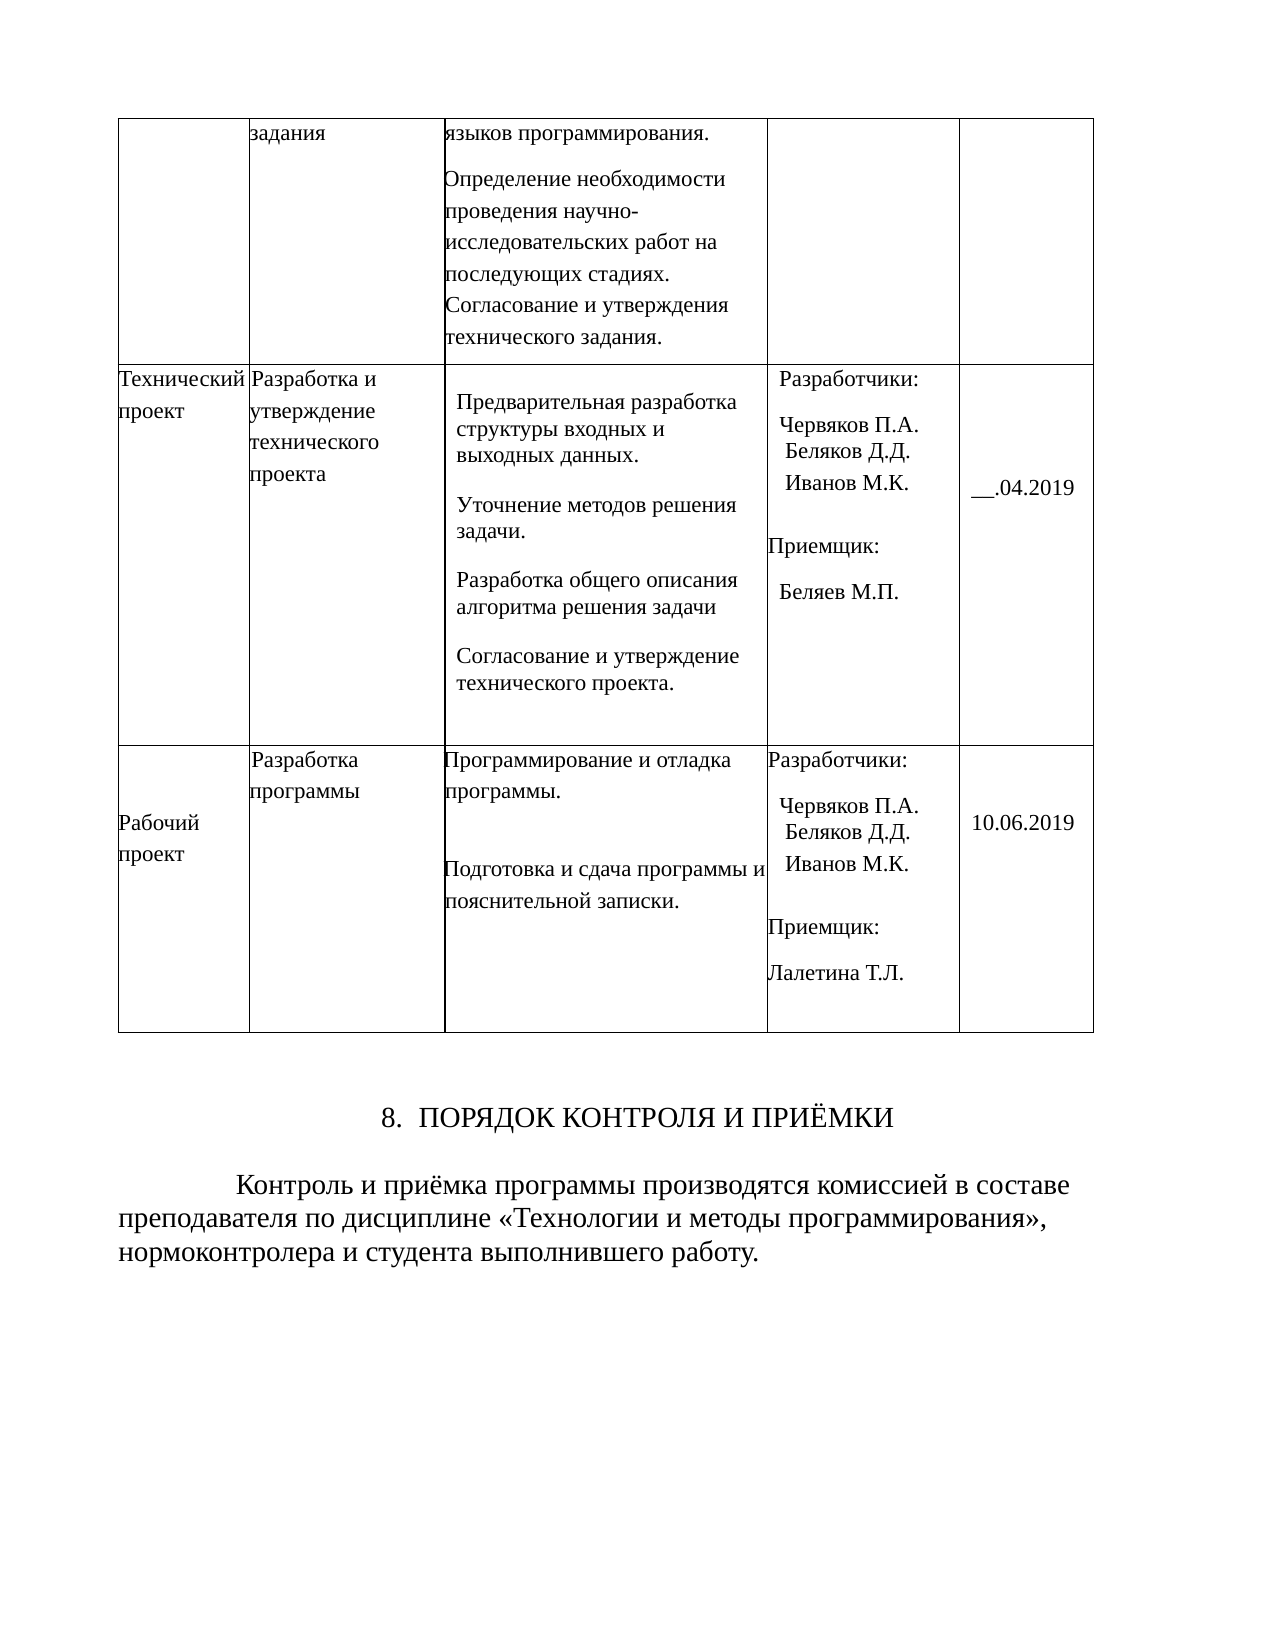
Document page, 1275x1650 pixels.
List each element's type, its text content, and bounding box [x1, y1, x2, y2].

table_cell Разработчики: Червяков П.А. Беляков Д.Д. Иванов М.К. Приемщик: Беляев М.П. [768, 365, 959, 745]
table_cell Программирование и отладка программы. Подготовка и сдача программы и пояснительной записки. [446, 746, 767, 1032]
text Контроль и приёмка программы производятся комиссией в составе преподавателя по дисциплине «Технологии и методы программирования», нормоконтролера и студента выполнившего работу. [118, 1167, 1157, 1267]
table_cell Предварительная разработка структуры входных и выходных данных. Уточнение методов решения задачи. Разработка общего описания алгоритма решения задачи Согласование и утверждение технического проекта. [446, 365, 767, 745]
table_cell __.04.2019 [960, 365, 1093, 745]
table_cell 10.06.2019 [960, 746, 1093, 1032]
list ПОРЯДОК КОНТРОЛЯ И ПРИЁМКИ [118, 1100, 1157, 1133]
table_cell [119, 119, 249, 364]
table_cell Рабочий проект [119, 746, 249, 1032]
table_cell Разработка программы [250, 746, 444, 1032]
table_cell [960, 119, 1093, 364]
table_cell Технический проект [119, 365, 249, 745]
table_cell задания [250, 119, 444, 364]
table_cell языков программирования. Определение необходимости проведения научно-исследовательских работ на последующих стадиях. Согласование и утверждения технического задания. [446, 119, 767, 364]
table_cell Разработка и утверждение технического проекта [250, 365, 444, 745]
table_cell Разработчики: Червяков П.А. Беляков Д.Д. Иванов М.К. Приемщик: Лалетина Т.Л. [768, 746, 959, 1032]
table_cell [768, 119, 959, 364]
